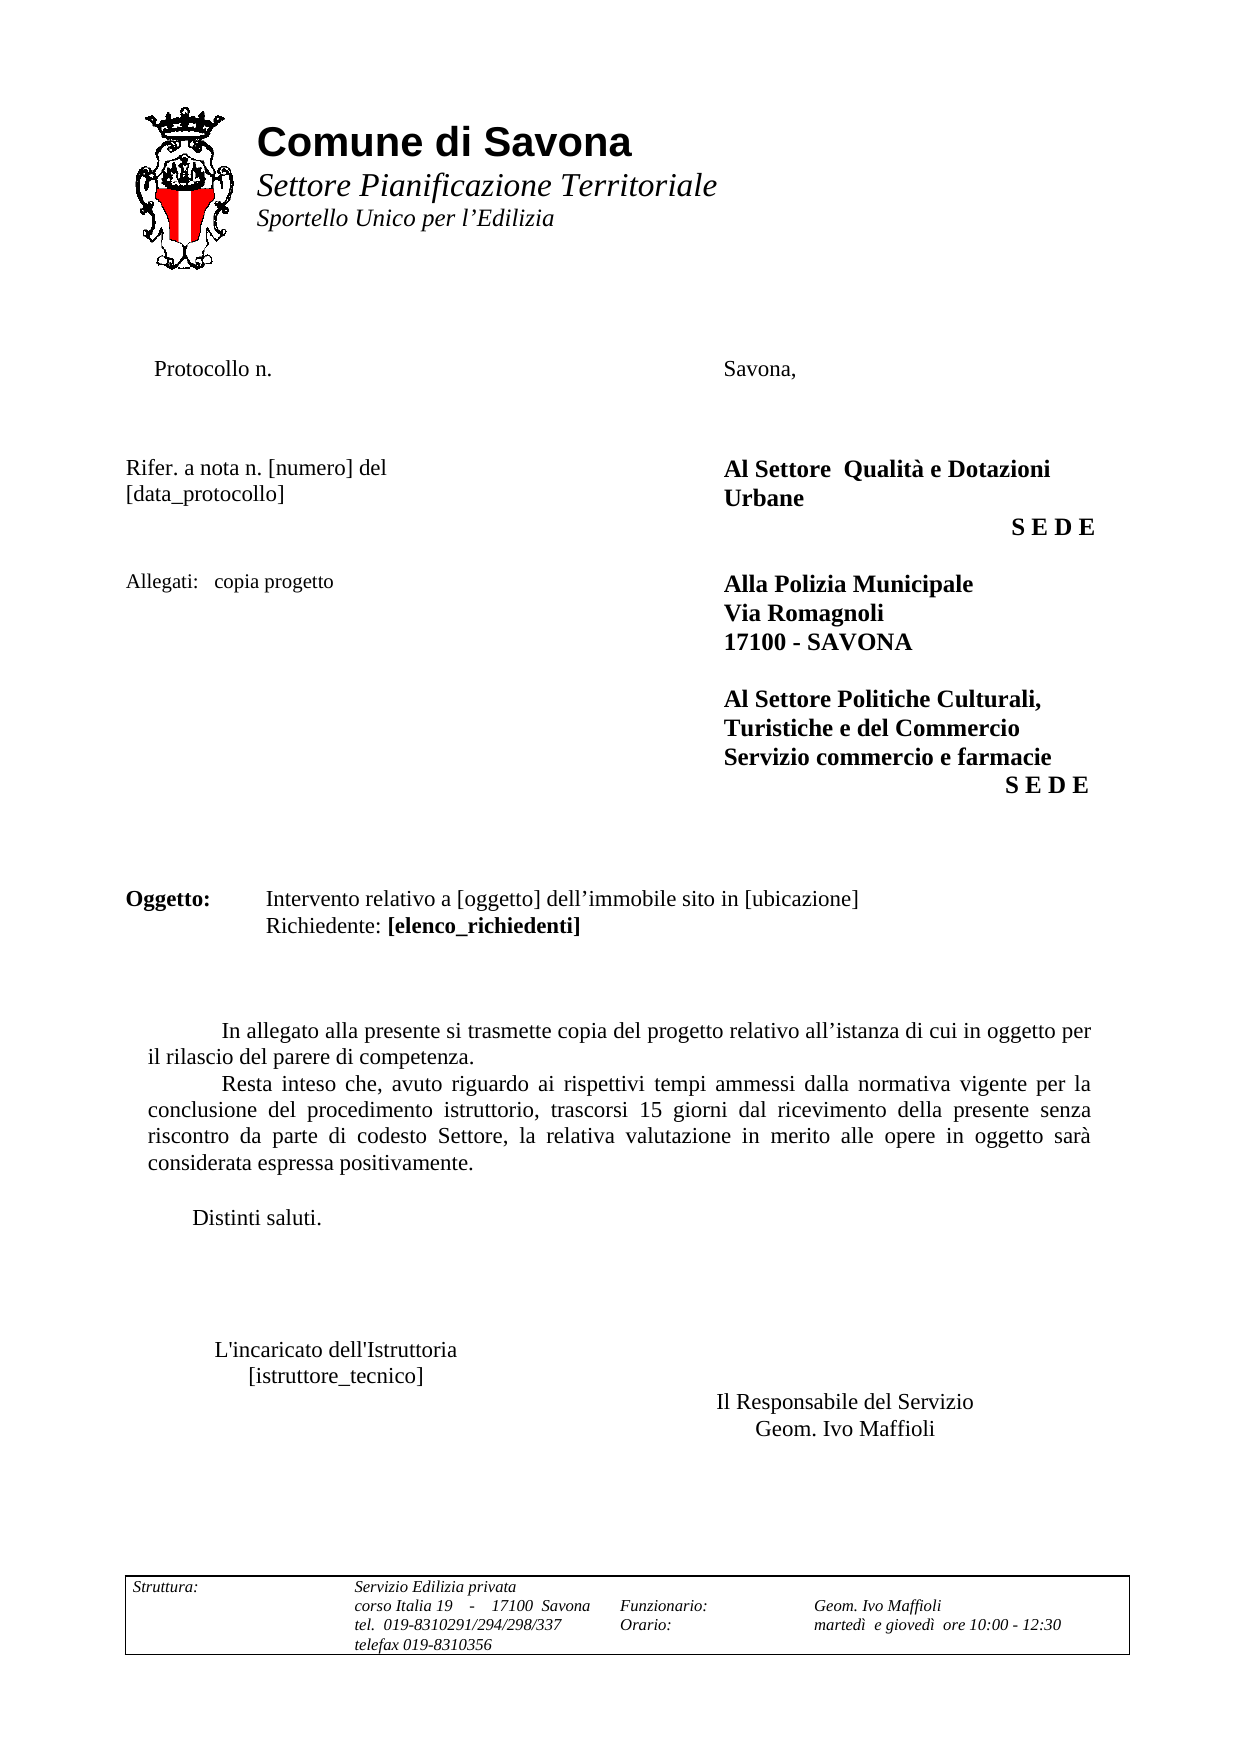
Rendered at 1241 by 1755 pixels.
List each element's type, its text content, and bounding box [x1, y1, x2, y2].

table_cell [118, 684, 539, 799]
table_header L'incaricato dell'Istruttoria [istruttore_tecnico] [118, 1336, 554, 1388]
table_header Protocollo n. [118, 356, 716, 382]
table_cell [118, 1389, 554, 1441]
table_cell Allegati: copia progetto [118, 569, 539, 684]
table_cell Alla Polizia Municipale Via Romagnoli 17100 - SAVONA [716, 569, 1144, 684]
table_cell [539, 569, 716, 684]
table_header Intervento relativo a [oggetto] dell’immobile sito in [ubicazione] Richiedente: [elenco_richiedenti] [258, 885, 1137, 938]
table_header Rifer. a nota n. [numero] del [data_protocollo] [118, 454, 539, 569]
table_cell Il Responsabile del Servizio Geom. Ivo Maffioli [554, 1389, 1137, 1441]
table_header [539, 454, 716, 569]
table_cell Al Settore Politiche Culturali, Turistiche e del Commercio Servizio commercio e farmacie S E D E [716, 684, 1144, 799]
table_cell [539, 684, 716, 799]
text Resta inteso che, avuto riguardo ai rispettivi tempi ammessi dalla normativa vigente per la conclusione del procedimento istruttorio, trascorsi 15 giorni dal ricevimento della presente senza riscontro da parte di codesto Settore, la relativa valutazione in merito alle opere in oggetto sarà considerata espressa positivamente. [148, 1070, 1093, 1175]
table_header Savona, [716, 356, 1137, 382]
text In allegato alla presente si trasmette copia del progetto relativo all’istanza di cui in oggetto per il rilascio del parere di competenza. [148, 1017, 1093, 1070]
text Distinti saluti. [118, 1204, 1122, 1230]
table_header Oggetto: [118, 885, 258, 938]
table_header Al Settore Qualità e Dotazioni Urbane S E D E [716, 454, 1144, 569]
table_header [554, 1336, 1137, 1388]
